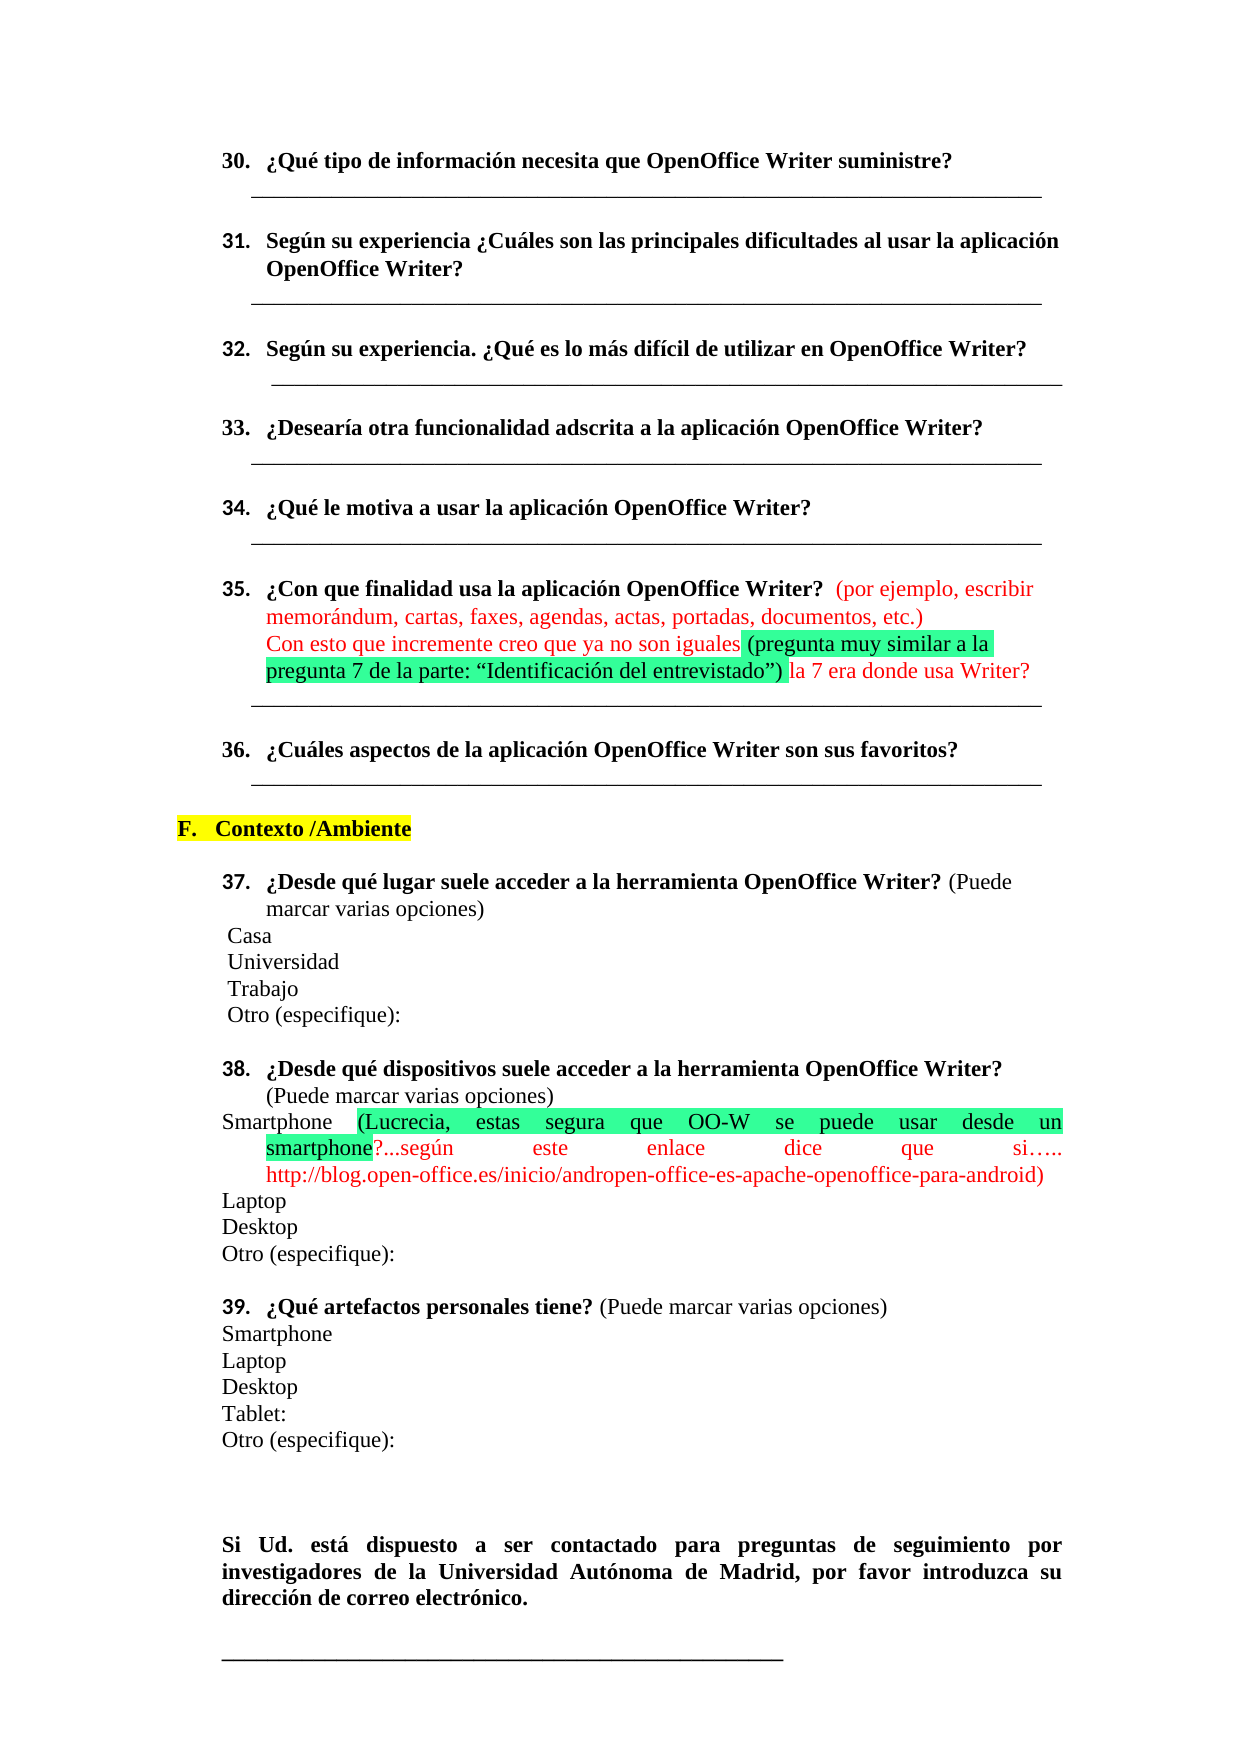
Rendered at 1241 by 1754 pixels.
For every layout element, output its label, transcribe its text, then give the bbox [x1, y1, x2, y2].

text Otro (especifique): [222, 1001, 1063, 1027]
list _____________________________________________________________________ [215, 522, 1063, 548]
list ¿Con que finalidad usa la aplicación OpenOffice Writer? (por ejemplo, escribir memorándum, cartas, faxes, agendas, actas, portadas, documentos, etc.) [222, 574, 1063, 630]
list Según su experiencia ¿Cuáles son las principales dificultades al usar la aplicación OpenOffice Writer? [222, 227, 1063, 281]
list _____________________________________________________________________ [215, 281, 1063, 307]
list ¿Cuáles aspectos de la aplicación OpenOffice Writer son sus favoritos? [222, 736, 1063, 762]
text Laptop [222, 1187, 1063, 1213]
list _____________________________________________________________________ [251, 683, 1063, 709]
list ¿Qué le motiva a usar la aplicación OpenOffice Writer? [222, 493, 1063, 522]
list Contexto /Ambiente [177, 815, 1063, 841]
text Smartphone (Lucrecia, estas segura que OO-W se puede usar desde un smartphone?...según este enlace dice que si….. http://blog.open-office.es/inicio/andropen-office-es-apache-openoffice-para-android) [222, 1108, 1063, 1187]
text _________________________________________________ [222, 1637, 1063, 1663]
list ¿Desde qué dispositivos suele acceder a la herramienta OpenOffice Writer? (Puede marcar varias opciones) [222, 1054, 1063, 1108]
text Desktop [222, 1213, 1063, 1240]
list Con esto que incremente creo que ya no son iguales (pregunta muy similar a la pregunta 7 de la parte: “Identificación del entrevistado”) la 7 era donde usa Writer? [266, 630, 1063, 683]
text Desktop [222, 1373, 1063, 1399]
list _____________________________________________________________________ [215, 174, 1063, 200]
text Si Ud. está dispuesto a ser contactado para preguntas de seguimiento por investigadores de la Universidad Autónoma de Madrid, por favor introduzca su dirección de correo electrónico. [222, 1531, 1063, 1610]
text Casa [222, 922, 1063, 948]
text Otro (especifique): [222, 1426, 1063, 1452]
text Otro (especifique): [222, 1240, 1063, 1266]
list _____________________________________________________________________ [215, 762, 1063, 788]
list ¿Desearía otra funcionalidad adscrita a la aplicación OpenOffice Writer? [222, 414, 1063, 441]
list Según su experiencia. ¿Qué es lo más difícil de utilizar en OpenOffice Writer? [222, 334, 1063, 362]
text Laptop [222, 1347, 1063, 1373]
list ¿Desde qué lugar suele acceder a la herramienta OpenOffice Writer? (Puede marcar varias opciones) [222, 867, 1063, 922]
text Smartphone [222, 1321, 1063, 1347]
list _____________________________________________________________________ [215, 441, 1063, 467]
list ¿Qué tipo de información necesita que OpenOffice Writer suministre? [222, 148, 1063, 174]
text Trabajo [222, 974, 1063, 1001]
text Tablet: [222, 1399, 1063, 1426]
list ¿Qué artefactos personales tiene? (Puede marcar varias opciones) [222, 1292, 1063, 1321]
text Universidad [222, 948, 1063, 974]
list _____________________________________________________________________ [266, 362, 1063, 388]
